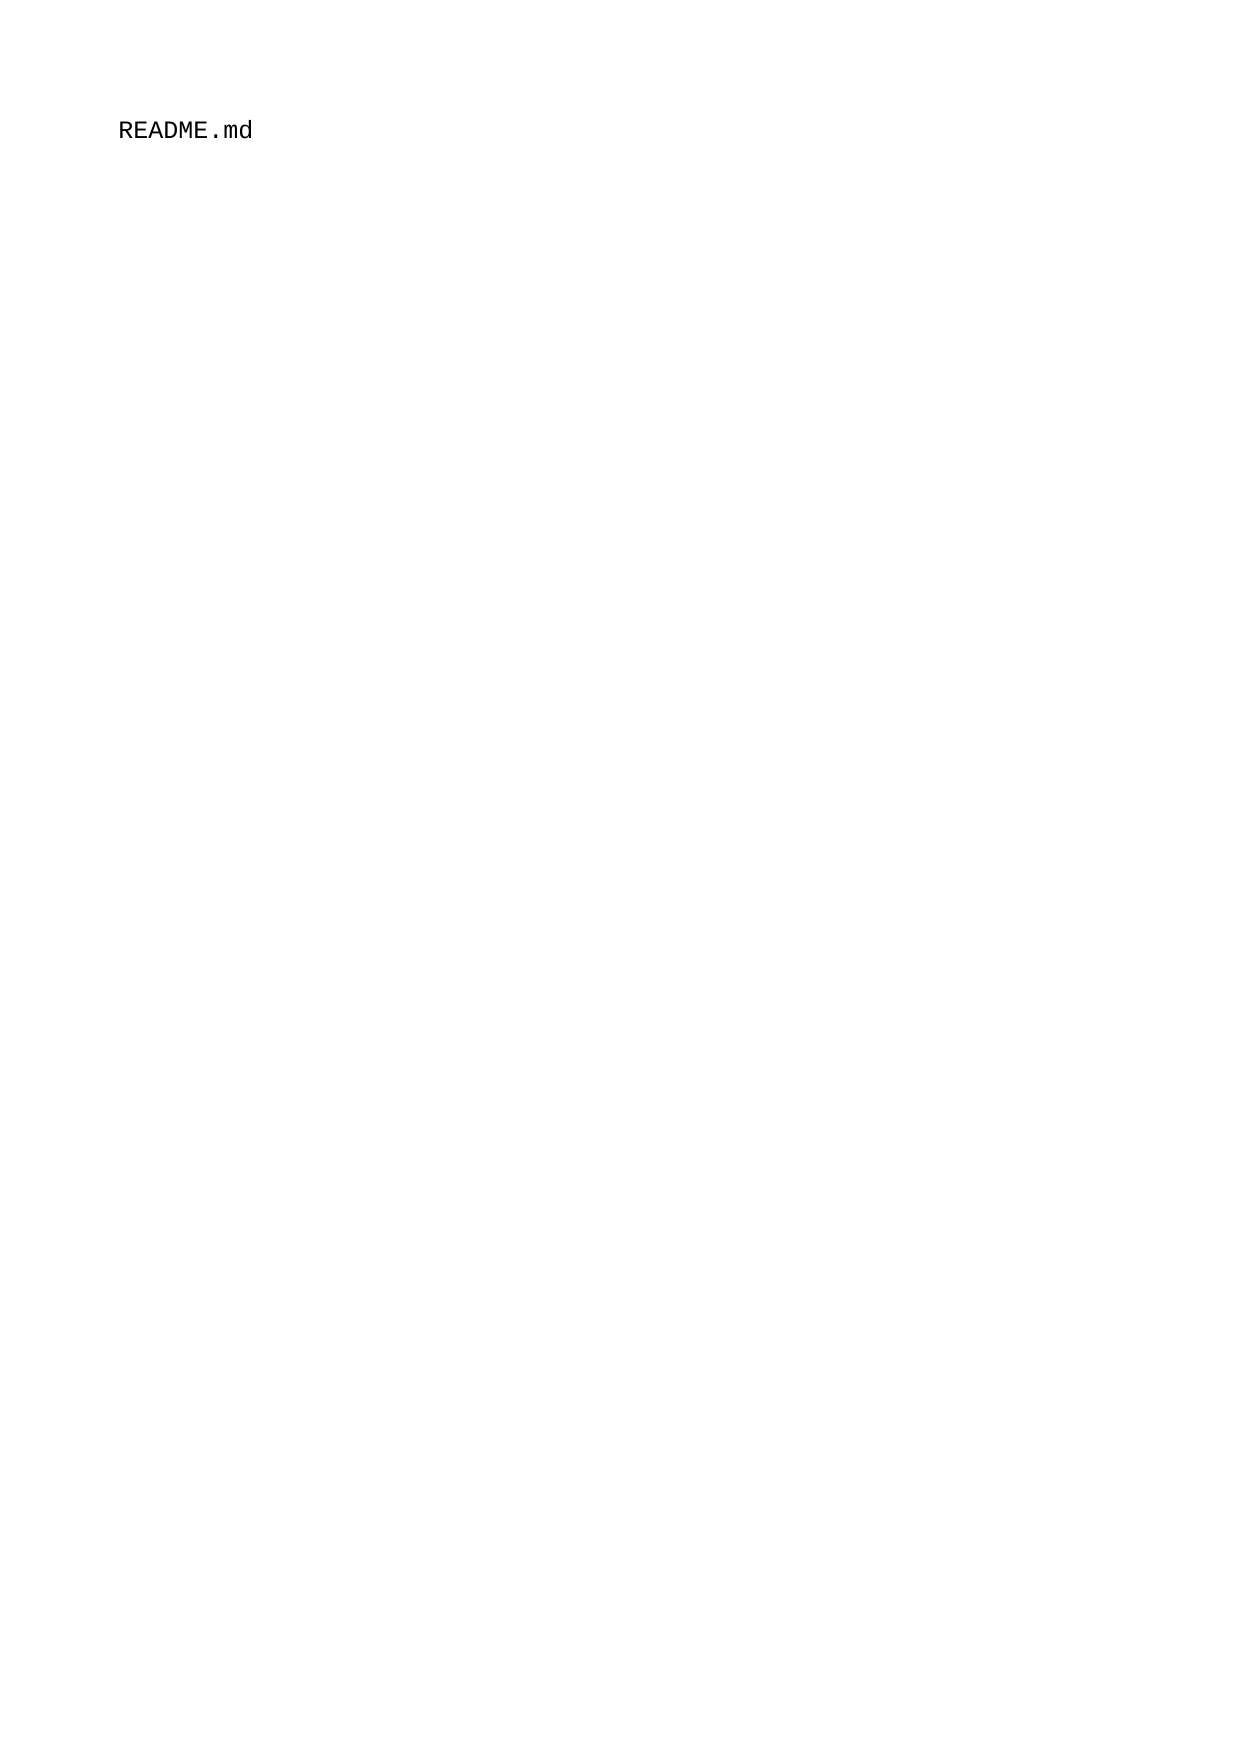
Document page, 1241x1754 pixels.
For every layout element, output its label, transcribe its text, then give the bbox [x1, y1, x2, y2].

text README.md [118, 118, 1122, 146]
